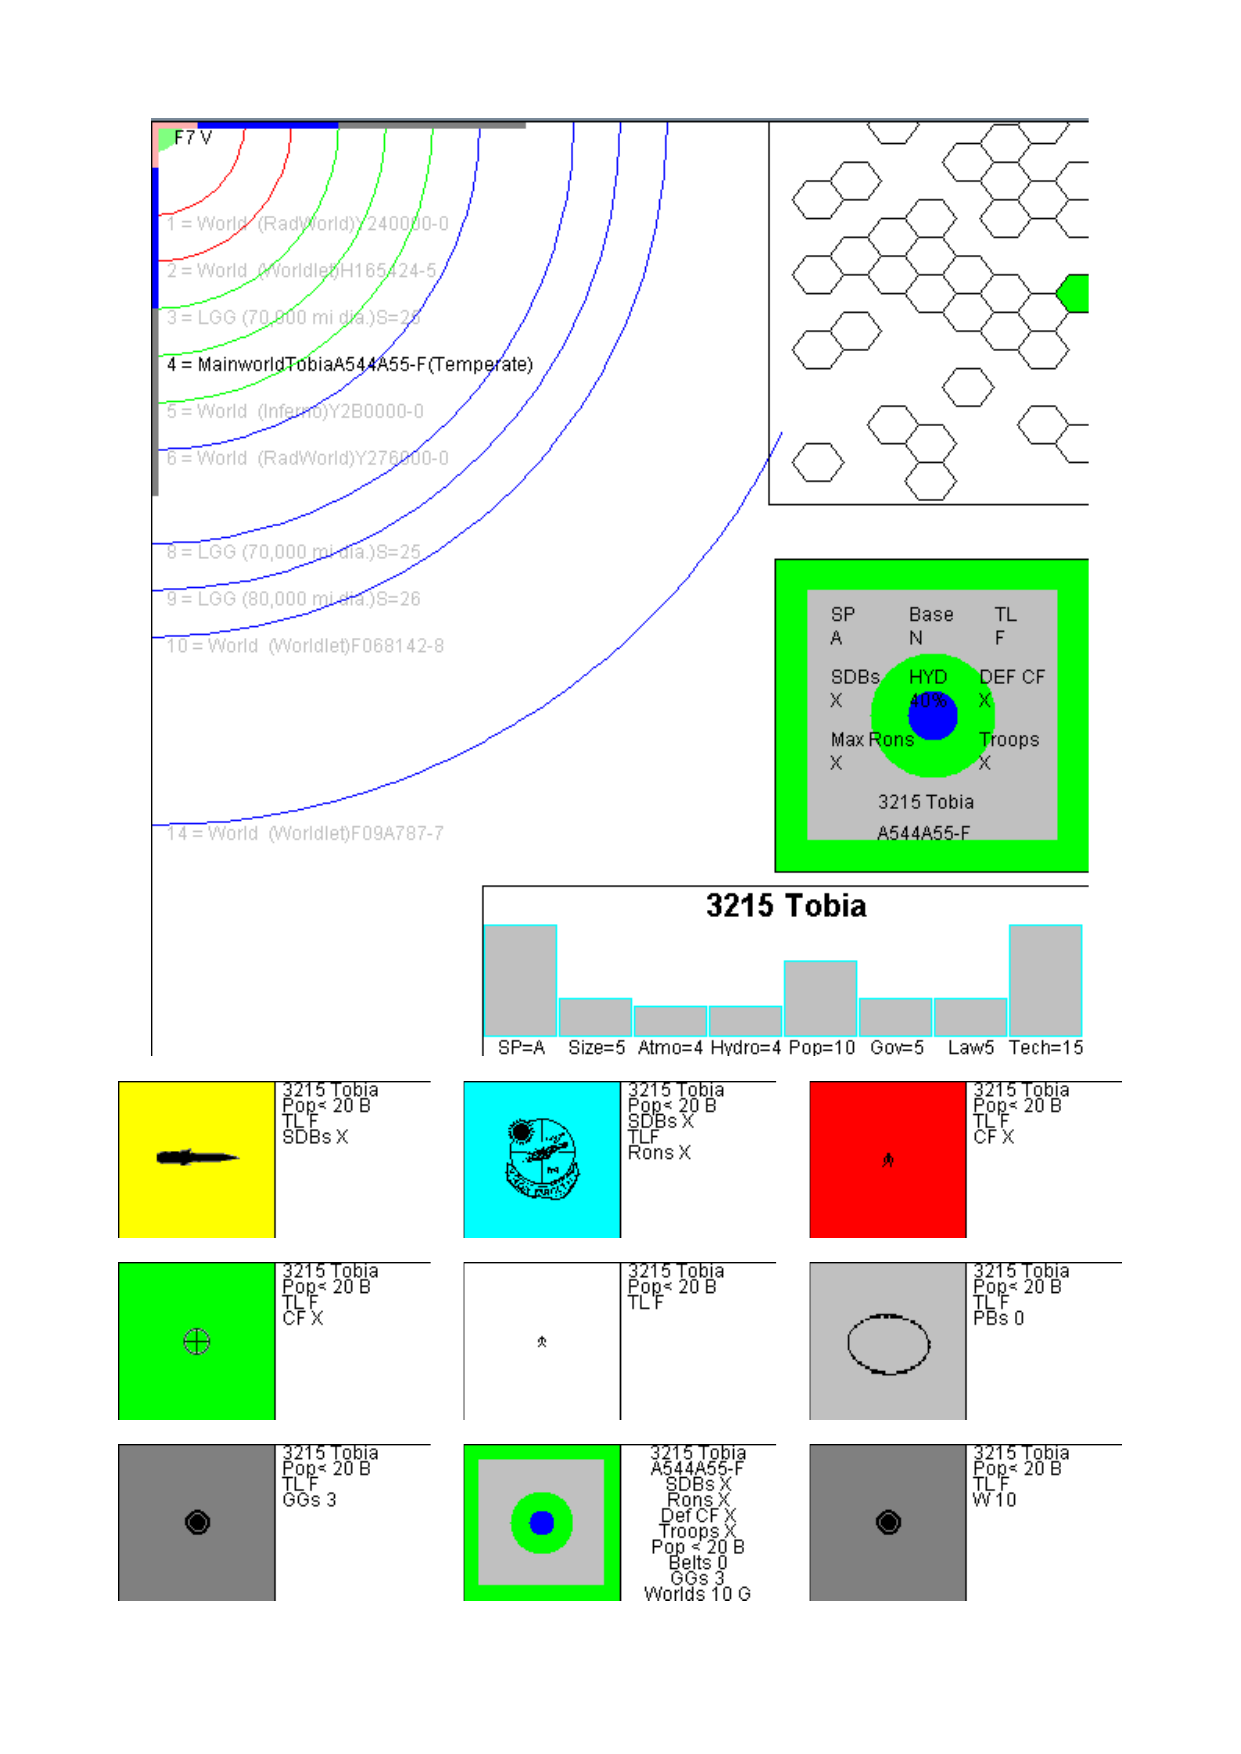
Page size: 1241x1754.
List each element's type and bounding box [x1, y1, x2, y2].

picture [151, 118, 1089, 1056]
picture [809, 1444, 1122, 1601]
picture [809, 1081, 1122, 1238]
picture [118, 1262, 431, 1420]
picture [809, 1262, 1122, 1420]
picture [118, 1081, 431, 1238]
picture [463, 1444, 777, 1601]
picture [463, 1262, 777, 1420]
picture [118, 1444, 431, 1601]
picture [463, 1081, 777, 1238]
